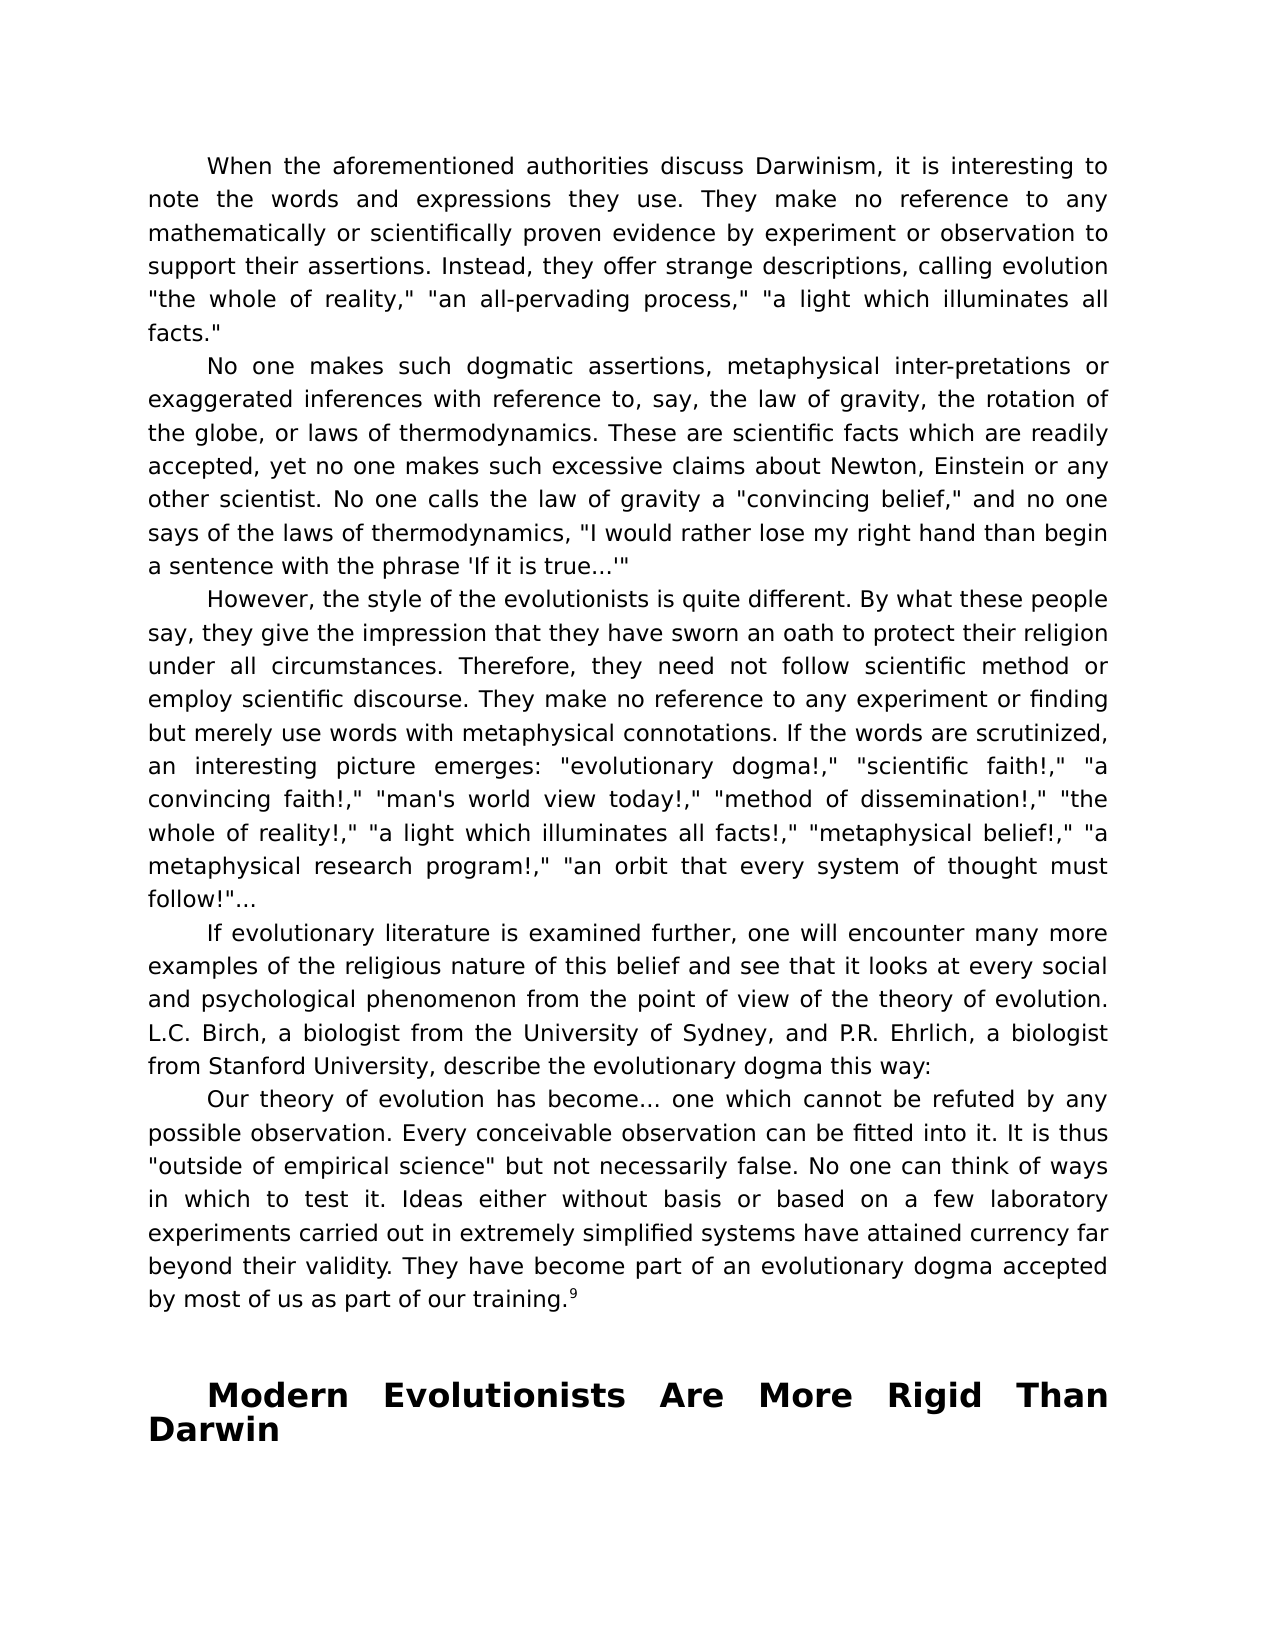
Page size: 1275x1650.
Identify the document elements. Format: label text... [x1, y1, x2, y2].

text Our theory of evolution has become... one which cannot be refuted by any possible observation. Every conceivable observation can be fitted into it. It is thus "outside of empirical science" but not necessarily false. No one can think of ways in which to test it. Ideas either without basis or based on a few laboratory experiments carried out in extremely simplified systems have attained currency far beyond their validity. They have become part of an evolutionary dogma accepted by most of us as part of our training.9 [148, 1081, 1110, 1314]
text When the aforementioned authorities discuss Darwinism, it is interesting to note the words and expressions they use. They make no reference to any mathematically or scientifically proven evidence by experiment or observation to support their assertions. Instead, they offer strange descriptions, calling evolution "the whole of reality," "an all-pervading process," "a light which illuminates all facts." [148, 148, 1110, 348]
text If evolutionary literature is examined further, one will encounter many more examples of the religious nature of this belief and see that it looks at every social and psychological phenomenon from the point of view of the theory of evolution. L.C. Birch, a biologist from the University of Sydney, and P.R. Ehrlich, a biologist from Stanford University, describe the evolutionary dogma this way: [148, 914, 1110, 1081]
subtitle Modern Evolutionists Are More Rigid Than Darwin [148, 1381, 1110, 1448]
text No one makes such dogmatic assertions, metaphysical inter-pretations or exaggerated inferences with reference to, say, the law of gravity, the rotation of the globe, or laws of thermodynamics. These are scientific facts which are readily accepted, yet no one makes such excessive claims about Newton, Einstein or any other scientist. No one calls the law of gravity a "convincing belief," and no one says of the laws of thermodynamics, "I would rather lose my right hand than begin a sentence with the phrase 'If it is true...'" [148, 348, 1110, 581]
text However, the style of the evolutionists is quite different. By what these people say, they give the impression that they have sworn an oath to protect their religion under all circumstances. Therefore, they need not follow scientific method or employ scientific discourse. They make no reference to any experiment or finding but merely use words with metaphysical connotations. If the words are scrutinized, an interesting picture emerges: "evolutionary dogma!," "scientific faith!," "a convincing faith!," "man's world view today!," "method of dissemination!," "the whole of reality!," "a light which illuminates all facts!," "metaphysical belief!," "a metaphysical research program!," "an orbit that every system of thought must follow!"... [148, 581, 1110, 914]
